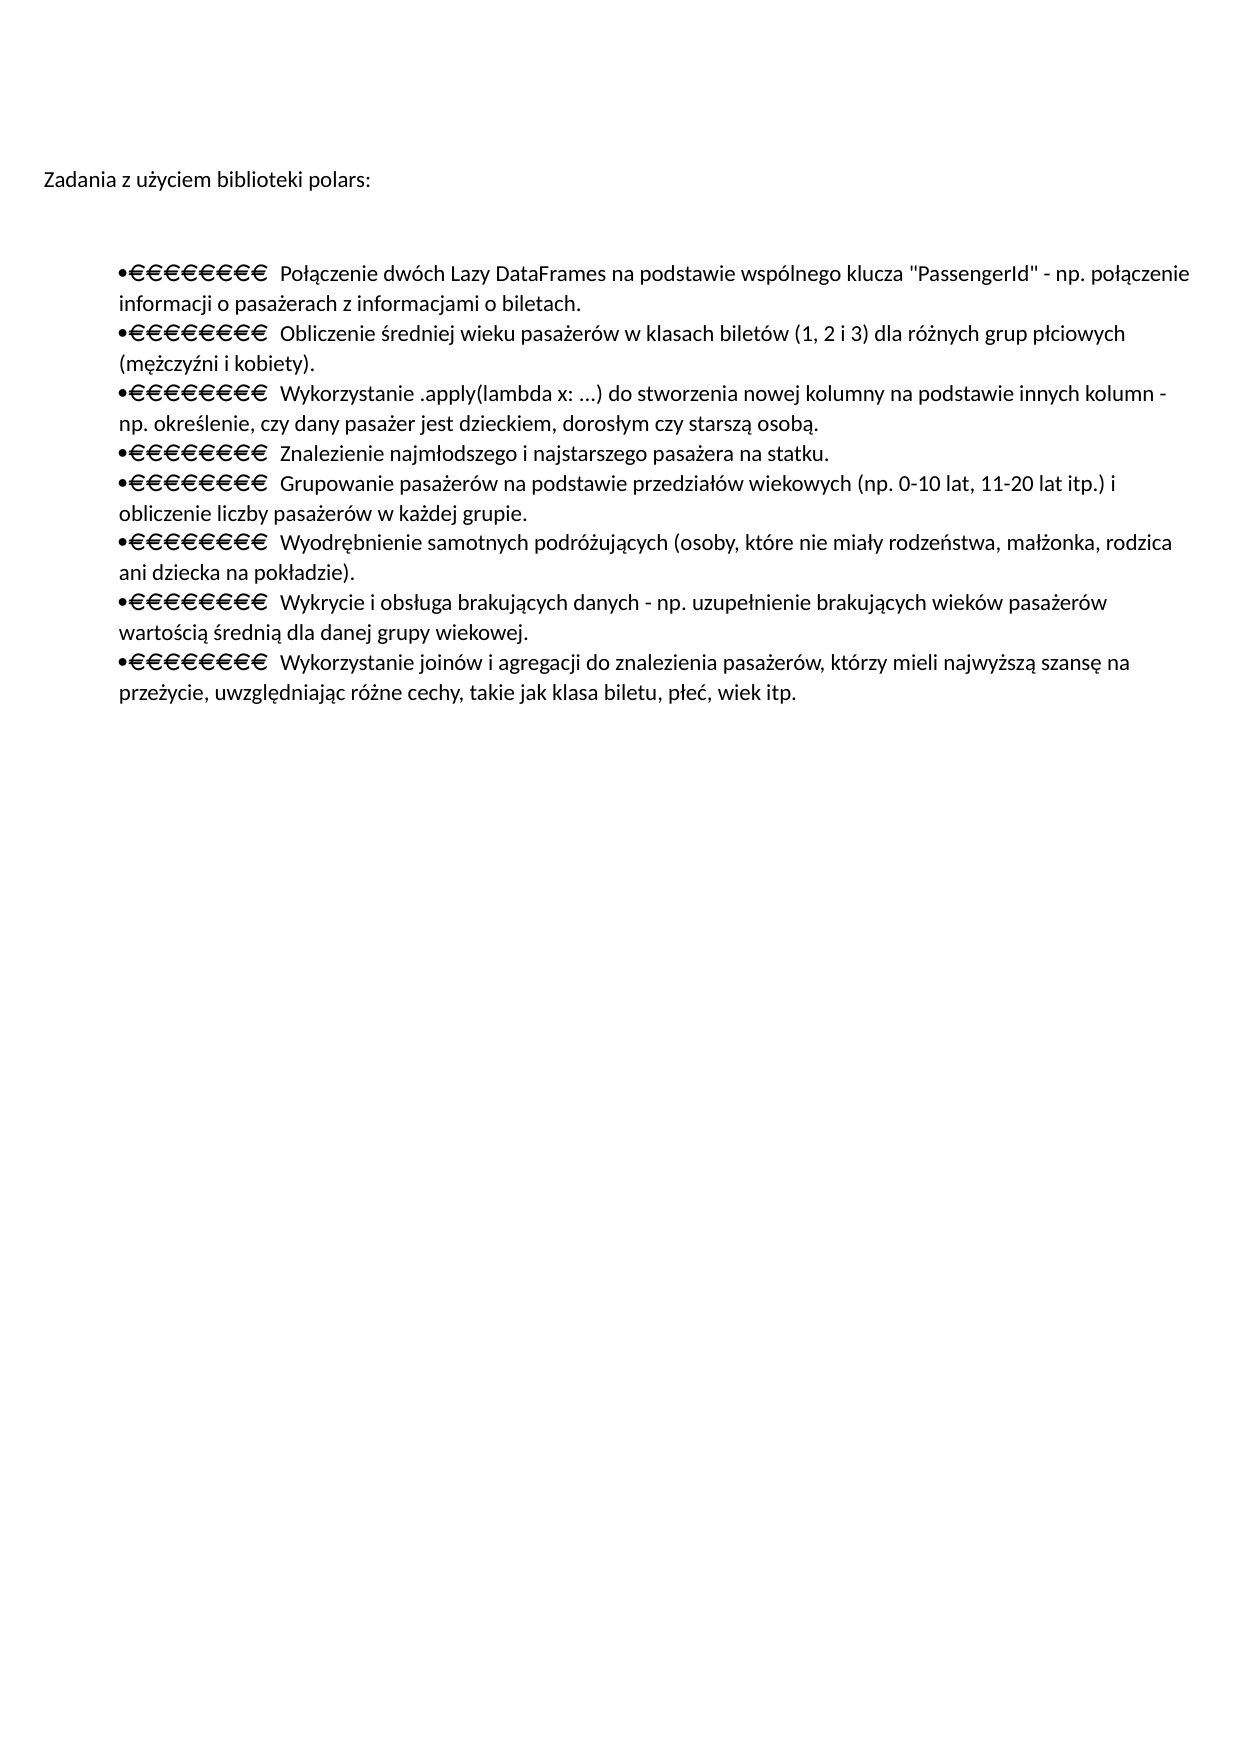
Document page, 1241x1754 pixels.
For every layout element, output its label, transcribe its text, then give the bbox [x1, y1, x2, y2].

text · Połączenie dwóch Lazy DataFrames na podstawie wspólnego klucza "PassengerId" - np. połączenie informacji o pasażerach z informacjami o biletach. [119, 259, 1196, 317]
text · Grupowanie pasażerów na podstawie przedziałów wiekowych (np. 0-10 lat, 11-20 lat itp.) i obliczenie liczby pasażerów w każdej grupie. [119, 469, 1196, 527]
text · Wykorzystanie .apply(lambda x: ...) do stworzenia nowej kolumny na podstawie innych kolumn - np. określenie, czy dany pasażer jest dzieckiem, dorosłym czy starszą osobą. [119, 379, 1196, 437]
text · Wykorzystanie joinów i agregacji do znalezienia pasażerów, którzy mieli najwyższą szansę na przeżycie, uwzględniając różne cechy, takie jak klasa biletu, płeć, wiek itp. [119, 648, 1196, 706]
text · Obliczenie średniej wieku pasażerów w klasach biletów (1, 2 i 3) dla różnych grup płciowych (mężczyźni i kobiety). [119, 319, 1196, 377]
text · Znalezienie najmłodszego i najstarszego pasażera na statku. [119, 439, 1196, 467]
text · Wykrycie i obsługa brakujących danych - np. uzupełnienie brakujących wieków pasażerów wartością średnią dla danej grupy wiekowej. [119, 588, 1196, 646]
text · Wyodrębnienie samotnych podróżujących (osoby, które nie miały rodzeństwa, małżonka, rodzica ani dziecka na pokładzie). [119, 528, 1196, 586]
text Zadania z użyciem biblioteki polars: [44, 166, 1196, 193]
